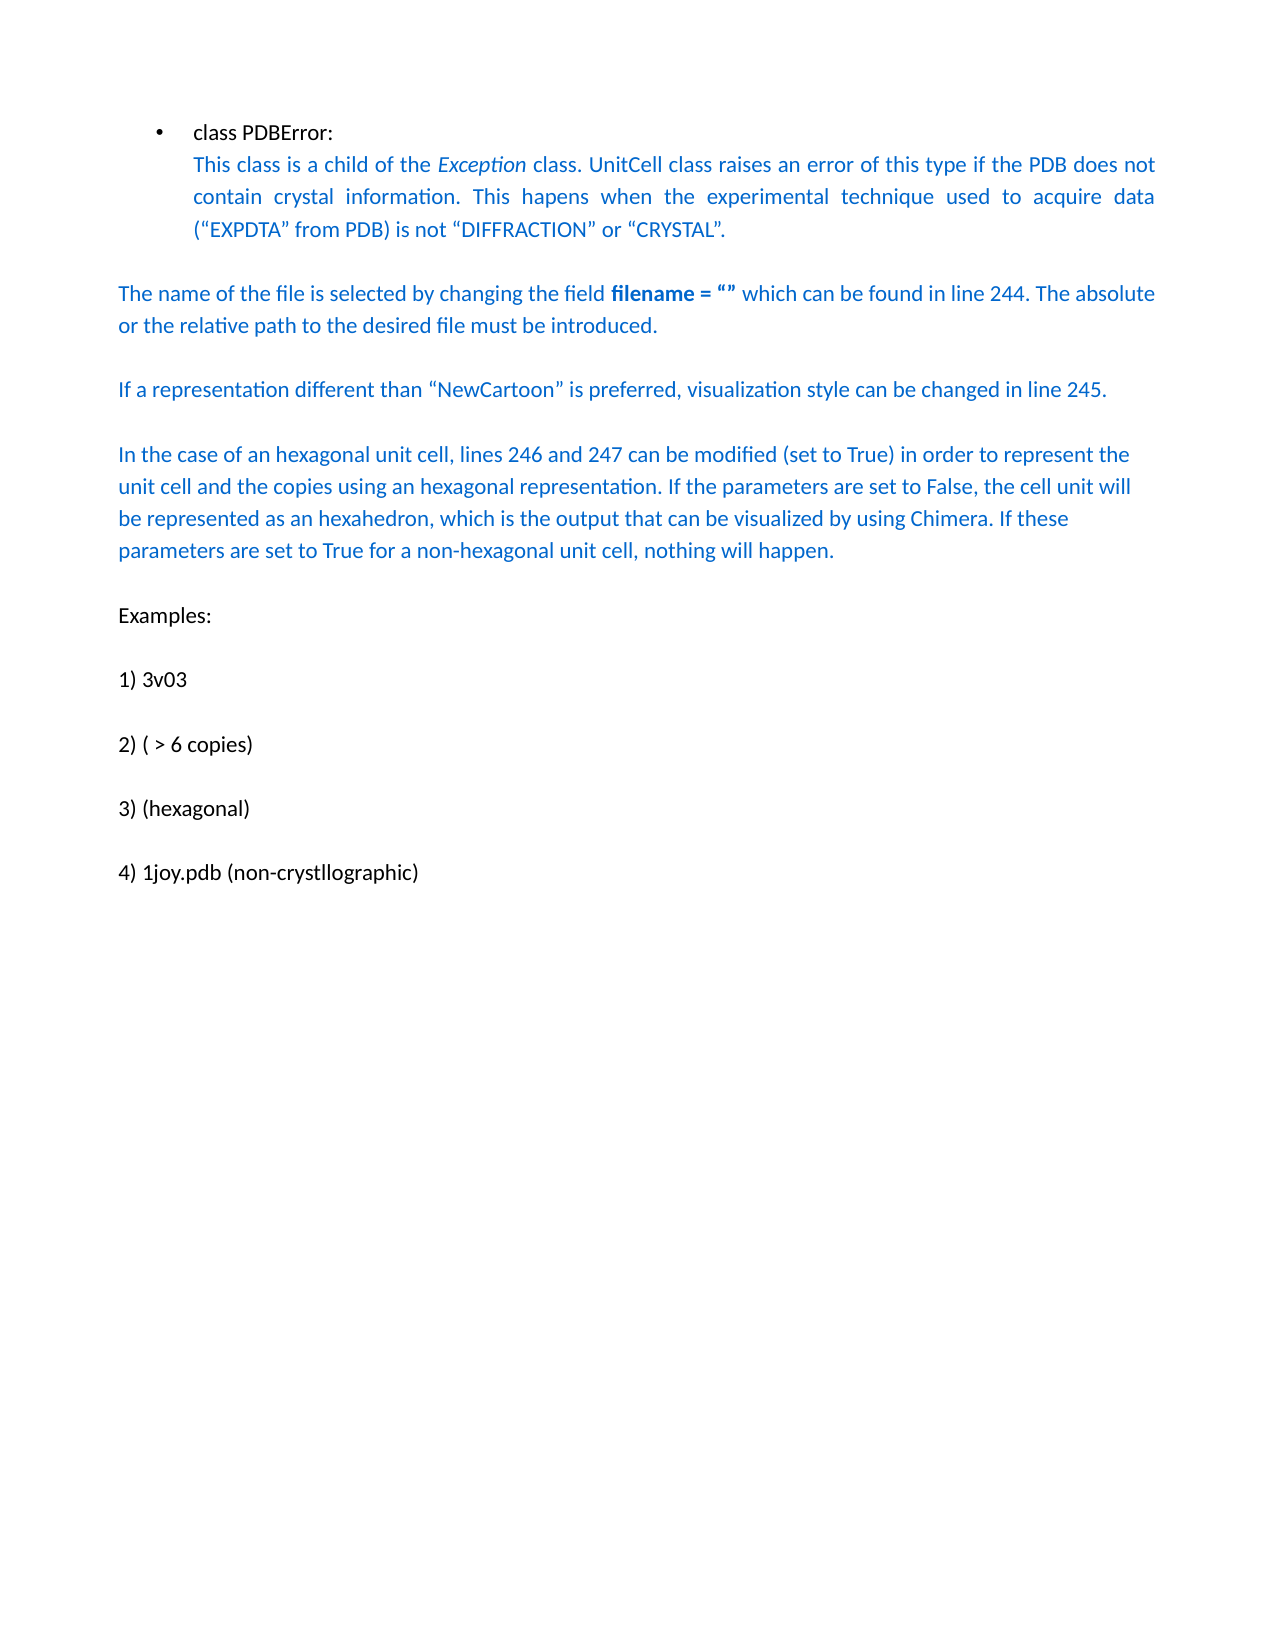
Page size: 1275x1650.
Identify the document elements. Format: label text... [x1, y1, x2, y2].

text 2) ( > 6 copies) [118, 730, 1157, 758]
list class PDBError: [156, 118, 1157, 146]
text In the case of an hexagonal unit cell, lines 246 and 247 can be modified (set to True) in order to represent the unit cell and the copies using an hexagonal representation. If the parameters are set to False, the cell unit will be represented as an hexahedron, which is the output that can be visualized by using Chimera. If these parameters are set to True for a non-hexagonal unit cell, nothing will happen. [118, 440, 1157, 564]
text 1) 3v03 [118, 665, 1157, 693]
list This class is a child of the Exception class. UnitCell class raises an error of this type if the PDB does not contain crystal information. This hapens when the experimental technique used to acquire data (“EXPDTA” from PDB) is not “DIFFRACTION” or “CRYSTAL”. [156, 150, 1157, 243]
text 3) (hexagonal) [118, 794, 1157, 822]
text 4) 1joy.pdb (non-crystllographic) [118, 858, 1157, 886]
text If a representation different than “NewCartoon” is preferred, visualization style can be changed in line 245. [118, 376, 1157, 404]
text Examples: [118, 601, 1157, 629]
text The name of the file is selected by changing the field filename = “” which can be found in line 244. The absolute or the relative path to the desired file must be introduced. [118, 279, 1157, 339]
